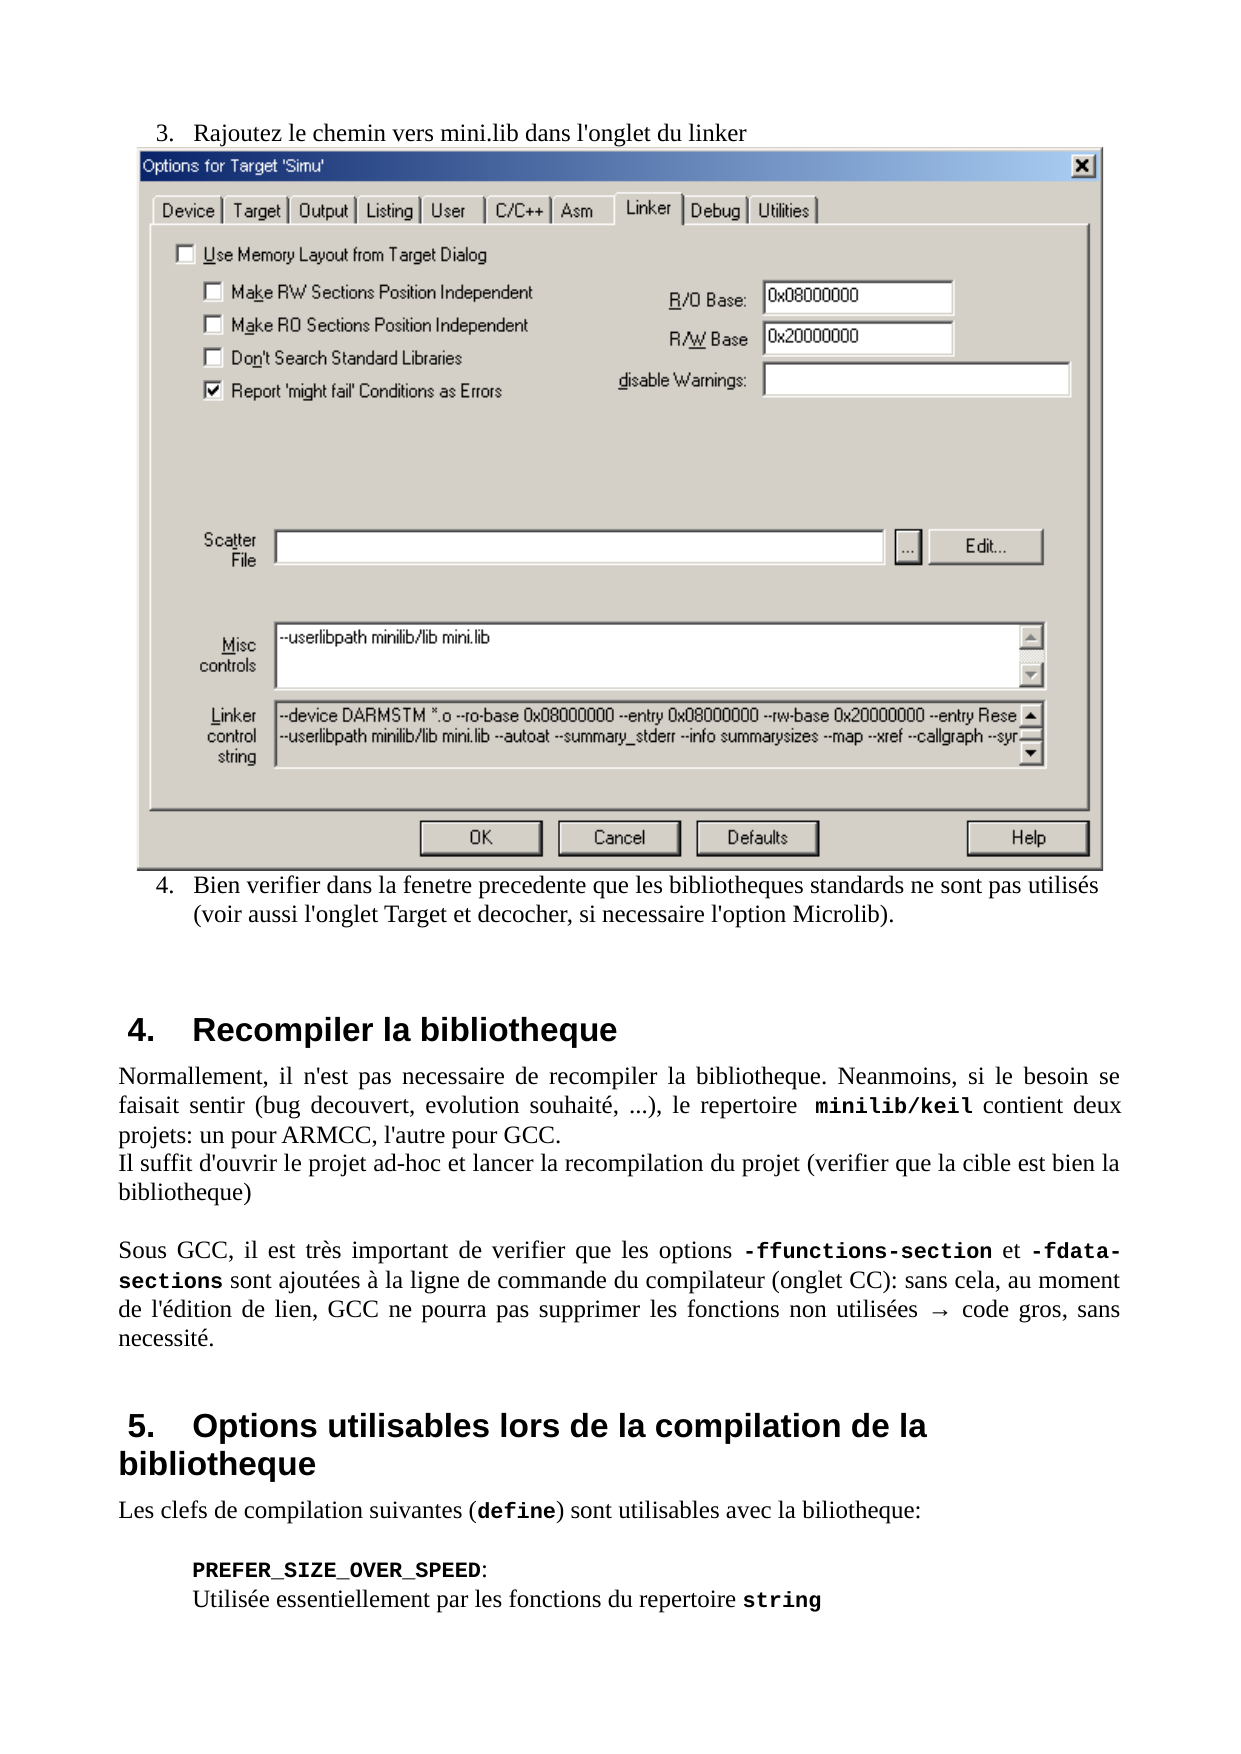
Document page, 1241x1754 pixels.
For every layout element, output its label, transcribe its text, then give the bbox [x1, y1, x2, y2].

list Rajoutez le chemin vers mini.lib dans l'onglet du linker [156, 118, 1122, 147]
subtitle Recompiler la bibliotheque [118, 1010, 1122, 1049]
text Normallement, il n'est pas necessaire de recompiler la bibliotheque. Neanmoins, si le besoin se faisait sentir (bug decouvert, evolution souhaité, ...), le repertoire minilib/keil contient deux projets: un pour ARMCC, l'autre pour GCC. [118, 1061, 1122, 1148]
text Les clefs de compilation suivantes (define) sont utilisables avec la biliotheque: [118, 1495, 1122, 1525]
picture [136, 147, 1104, 871]
text Il suffit d'ouvrir le projet ad-hoc et lancer la recompilation du projet (verifier que la cible est bien la bibliotheque) [118, 1148, 1122, 1206]
subtitle Options utilisables lors de la compilation de la bibliotheque [118, 1406, 1122, 1483]
text Sous GCC, il est très important de verifier que les options -ffunctions-section et -fdata-sections sont ajoutées à la ligne de commande du compilateur (onglet CC): sans cela, au moment de l'édition de lien, GCC ne pourra pas supprimer les fonctions non utilisées → code gros, sans necessité. [118, 1235, 1122, 1352]
text PREFER_SIZE_OVER_SPEED: Utilisée essentiellement par les fonctions du repertoire string [192, 1554, 1122, 1614]
list Bien verifier dans la fenetre precedente que les bibliotheques standards ne sont pas utilisés (voir aussi l'onglet Target et decocher, si necessaire l'option Microlib). [156, 147, 1122, 928]
